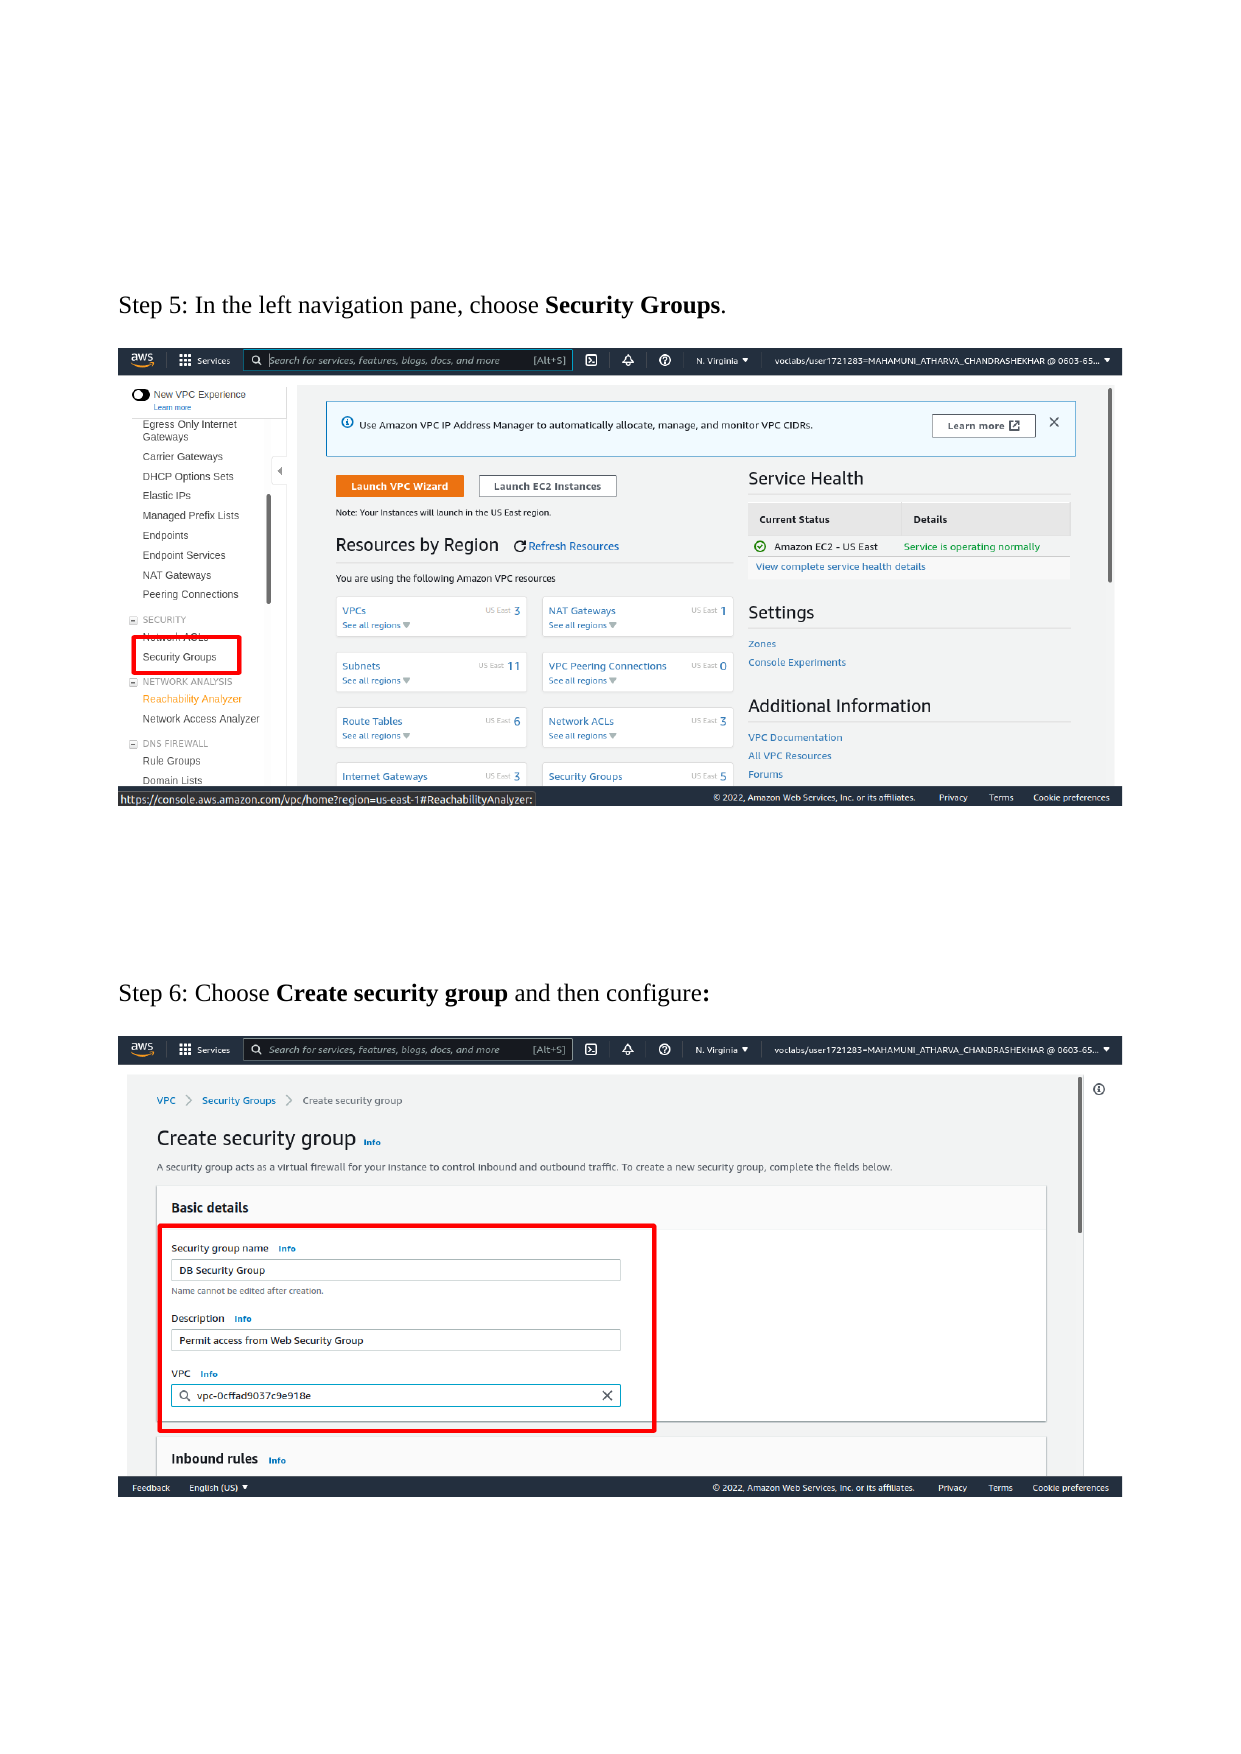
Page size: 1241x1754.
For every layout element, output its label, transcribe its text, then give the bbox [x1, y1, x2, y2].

picture [118, 348, 1123, 806]
picture [118, 1036, 1123, 1497]
text Step 5: In the left navigation pane, choose Security Groups. [118, 291, 1122, 319]
text Step 6: Choose Create security group and then configure: [118, 978, 1122, 1007]
